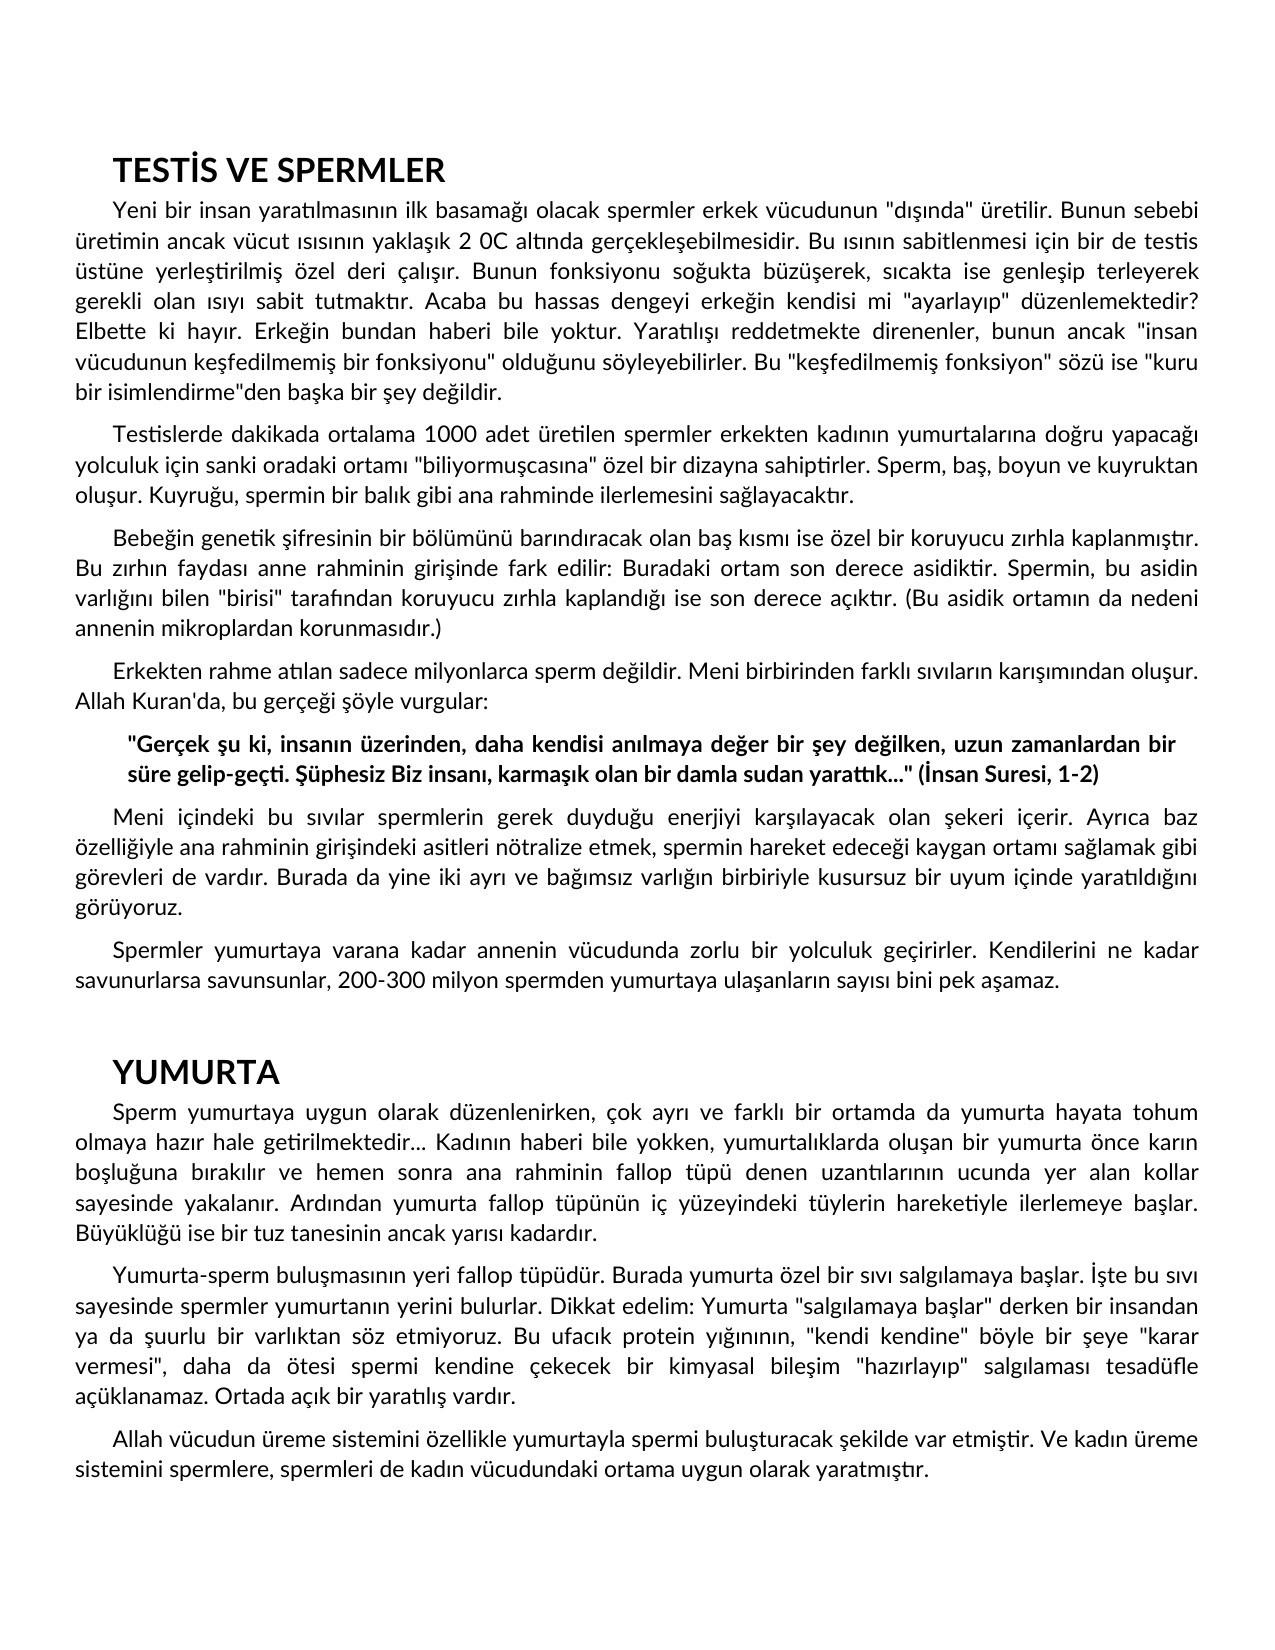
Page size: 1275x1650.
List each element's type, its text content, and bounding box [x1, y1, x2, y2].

text Meni içindeki bu sıvılar spermlerin gerek duyduğu enerjiyi karşılayacak olan şekeri içerir. Ayrıca baz özelliğiyle ana rahminin girişindeki asitleri nötralize etmek, spermin hareket edeceği kaygan ortamı sağlamak gibi görevleri de vardır. Burada da yine iki ayrı ve bağımsız varlığın birbiriyle kusursuz bir uyum içinde yaratıldığını görüyoruz. [75, 802, 1200, 921]
text Allah vücudun üreme sistemini özellikle yumurtayla spermi buluşturacak şekilde var etmiştir. Ve kadın üreme sistemini spermlere, spermleri de kadın vücudundaki ortama uygun olarak yaratmıştır. [75, 1425, 1200, 1482]
text Testislerde dakikada ortalama 1000 adet üretilen spermler erkekten kadının yumurtalarına doğru yapacağı yolculuk için sanki oradaki ortamı "biliyormuşcasına" özel bir dizayna sahiptirler. Sperm, baş, boyun ve kuyruktan oluşur. Kuyruğu, spermin bir balık gibi ana rahminde ilerlemesini sağlayacaktır. [75, 420, 1200, 508]
text Bebeğin genetik şifresinin bir bölümünü barındıracak olan baş kısmı ise özel bir koruyucu zırhla kaplanmıştır. Bu zırhın faydası anne rahminin girişinde fark edilir: Buradaki ortam son derece asidiktir. Spermin, bu asidin varlığını bilen "birisi" tarafından koruyucu zırhla kaplandığı ise son derece açıktır. (Bu asidik ortamın da nedeni annenin mikroplardan korunmasıdır.) [75, 523, 1200, 641]
subtitle TESTİS VE SPERMLER [112, 150, 1200, 190]
text Yeni bir insan yaratılmasının ilk basamağı olacak spermler erkek vücudunun "dışında" üretilir. Bunun sebebi üretimin ancak vücut ısısının yaklaşık 2 0C altında gerçekleşebilmesidir. Bu ısının sabitlenmesi için bir de testis üstüne yerleştirilmiş özel deri çalışır. Bunun fonksiyonu soğukta büzüşerek, sıcakta ise genleşip terleyerek gerekli olan ısıyı sabit tutmaktır. Acaba bu hassas dengeyi erkeğin kendisi mi "ayarlayıp" düzenlemektedir? Elbette ki hayır. Erkeğin bundan haberi bile yoktur. Yaratılışı reddetmekte direnenler, bunun ancak "insan vücudunun keşfedilmemiş bir fonksiyonu" olduğunu söyleyebilirler. Bu "keşfedilmemiş fonksiyon" sözü ise "kuru bir isimlendirme"den başka bir şey değildir. [75, 196, 1200, 405]
text "Gerçek şu ki, insanın üzerinden, daha kendisi anılmaya değer bir şey değilken, uzun zamanlardan bir süre gelip-geçti. Şüphesiz Biz insanı, karmaşık olan bir damla sudan yarattık..." (İnsan Suresi, 1-2) [127, 729, 1177, 787]
text Erkekten rahme atılan sadece milyonlarca sperm değildir. Meni birbirinden farklı sıvıların karışımından oluşur. Allah Kuran'da, bu gerçeği şöyle vurgular: [75, 657, 1200, 714]
subtitle YUMURTA [112, 1051, 1200, 1091]
text Sperm yumurtaya uygun olarak düzenlenirken, çok ayrı ve farklı bir ortamda da yumurta hayata tohum olmaya hazır hale getirilmektedir... Kadının haberi bile yokken, yumurtalıklarda oluşan bir yumurta önce karın boşluğuna bırakılır ve hemen sonra ana rahminin fallop tüpü denen uzantılarının ucunda yer alan kollar sayesinde yakalanır. Ardından yumurta fallop tüpünün iç yüzeyindeki tüylerin hareketiyle ilerlemeye başlar. Büyüklüğü ise bir tuz tanesinin ancak yarısı kadardır. [75, 1098, 1200, 1246]
text Yumurta-sperm buluşmasının yeri fallop tüpüdür. Burada yumurta özel bir sıvı salgılamaya başlar. İşte bu sıvı sayesinde spermler yumurtanın yerini bulurlar. Dikkat edelim: Yumurta "salgılamaya başlar" derken bir insandan ya da şuurlu bir varlıktan söz etmiyoruz. Bu ufacık protein yığınının, "kendi kendine" böyle bir şeye "karar vermesi", daha da ötesi spermi kendine çekecek bir kimyasal bileşim "hazırlayıp" salgılaması tesadüfle açüklanamaz. Ortada açık bir yaratılış vardır. [75, 1261, 1200, 1409]
text Spermler yumurtaya varana kadar annenin vücudunda zorlu bir yolculuk geçirirler. Kendilerini ne kadar savunurlarsa savunsunlar, 200-300 milyon spermden yumurtaya ulaşanların sayısı bini pek aşamaz. [75, 936, 1200, 993]
